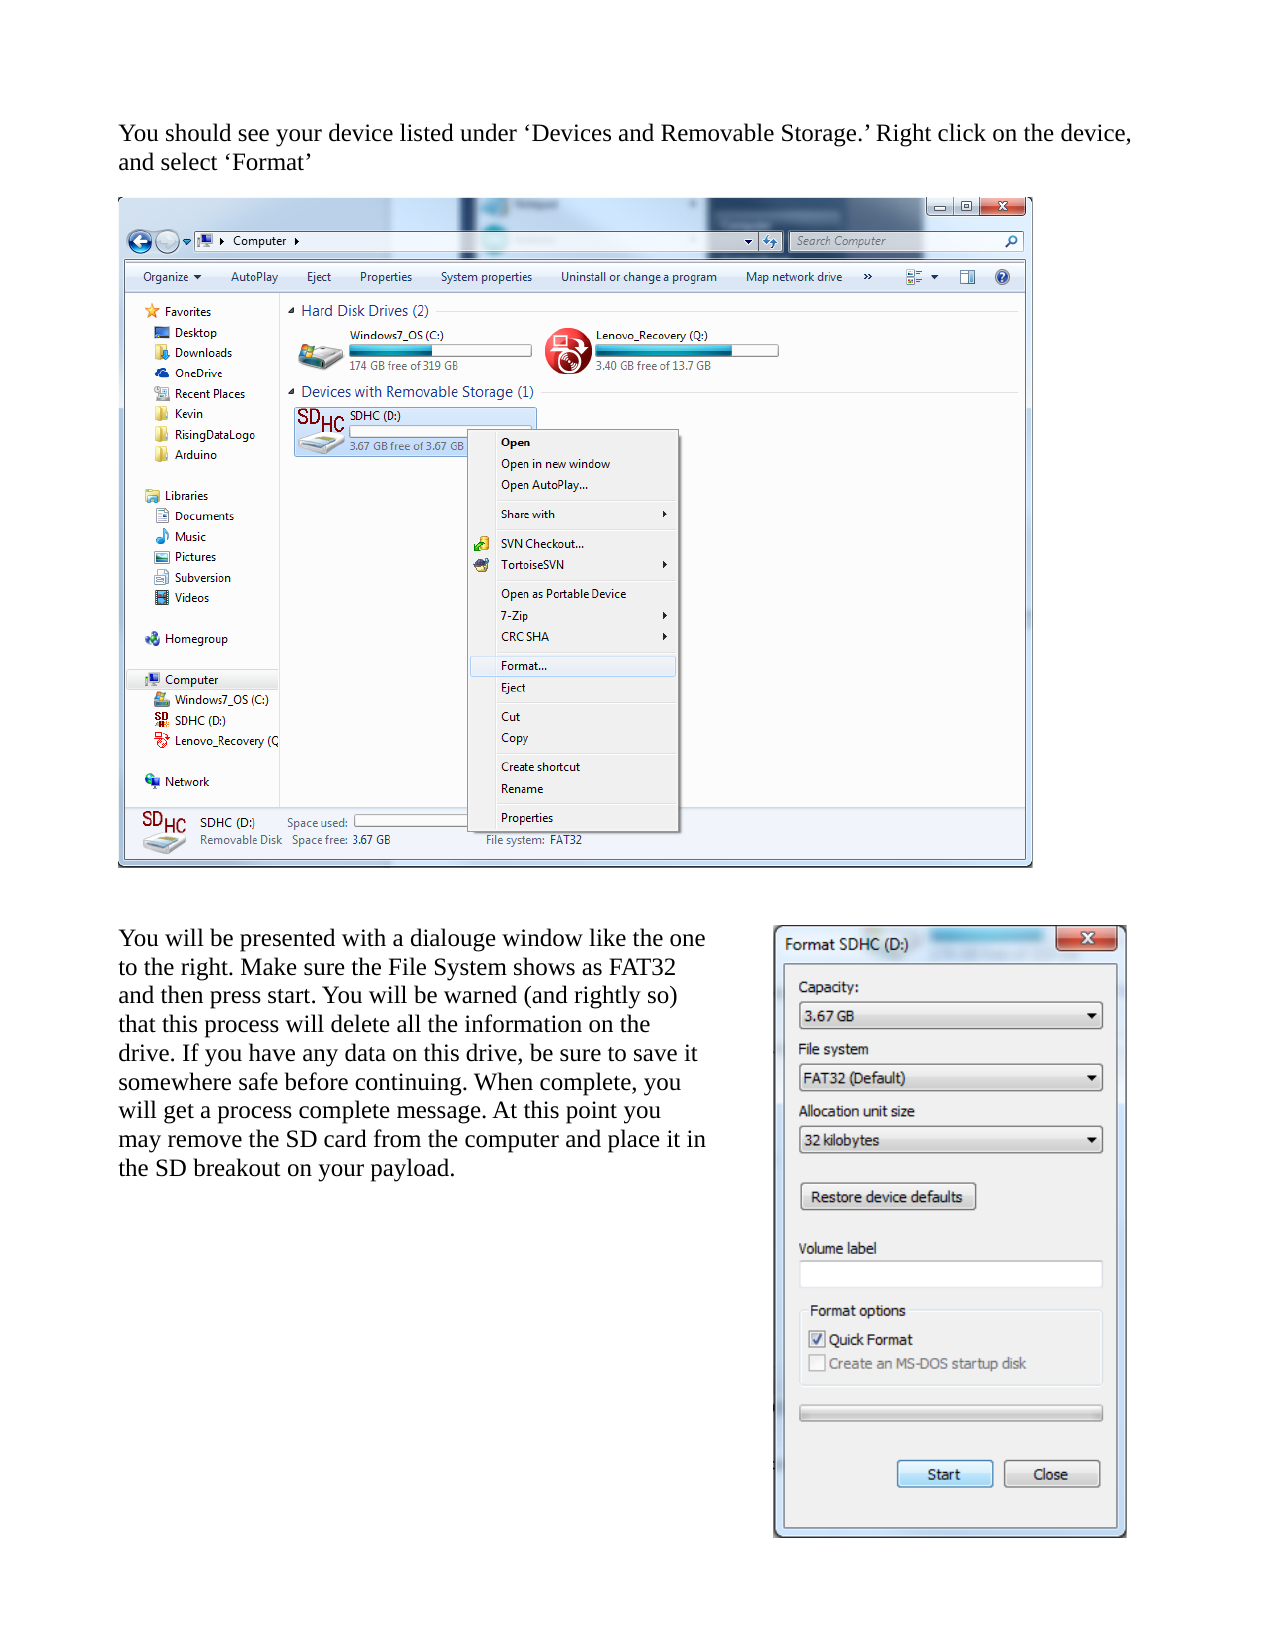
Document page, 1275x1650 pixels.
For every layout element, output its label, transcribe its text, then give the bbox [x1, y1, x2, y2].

picture [773, 925, 1127, 1538]
text You will be presented with a dialouge window like the one to the right. Make sure the File System shows as FAT32 and then press start. You will be warned (and rightly so) that this process will delete all the information on the drive. If you have any data on this drive, be sure to save it somewhere safe before continuing. When complete, you will get a process complete message. At this point you may remove the SD card from the computer and place it in the SD breakout on your payload. [118, 923, 1157, 1182]
text You should see your device listed under ‘Devices and Removable Storage.’ Right click on the device, and select ‘Format’ [118, 118, 1157, 176]
picture [118, 197, 1033, 868]
